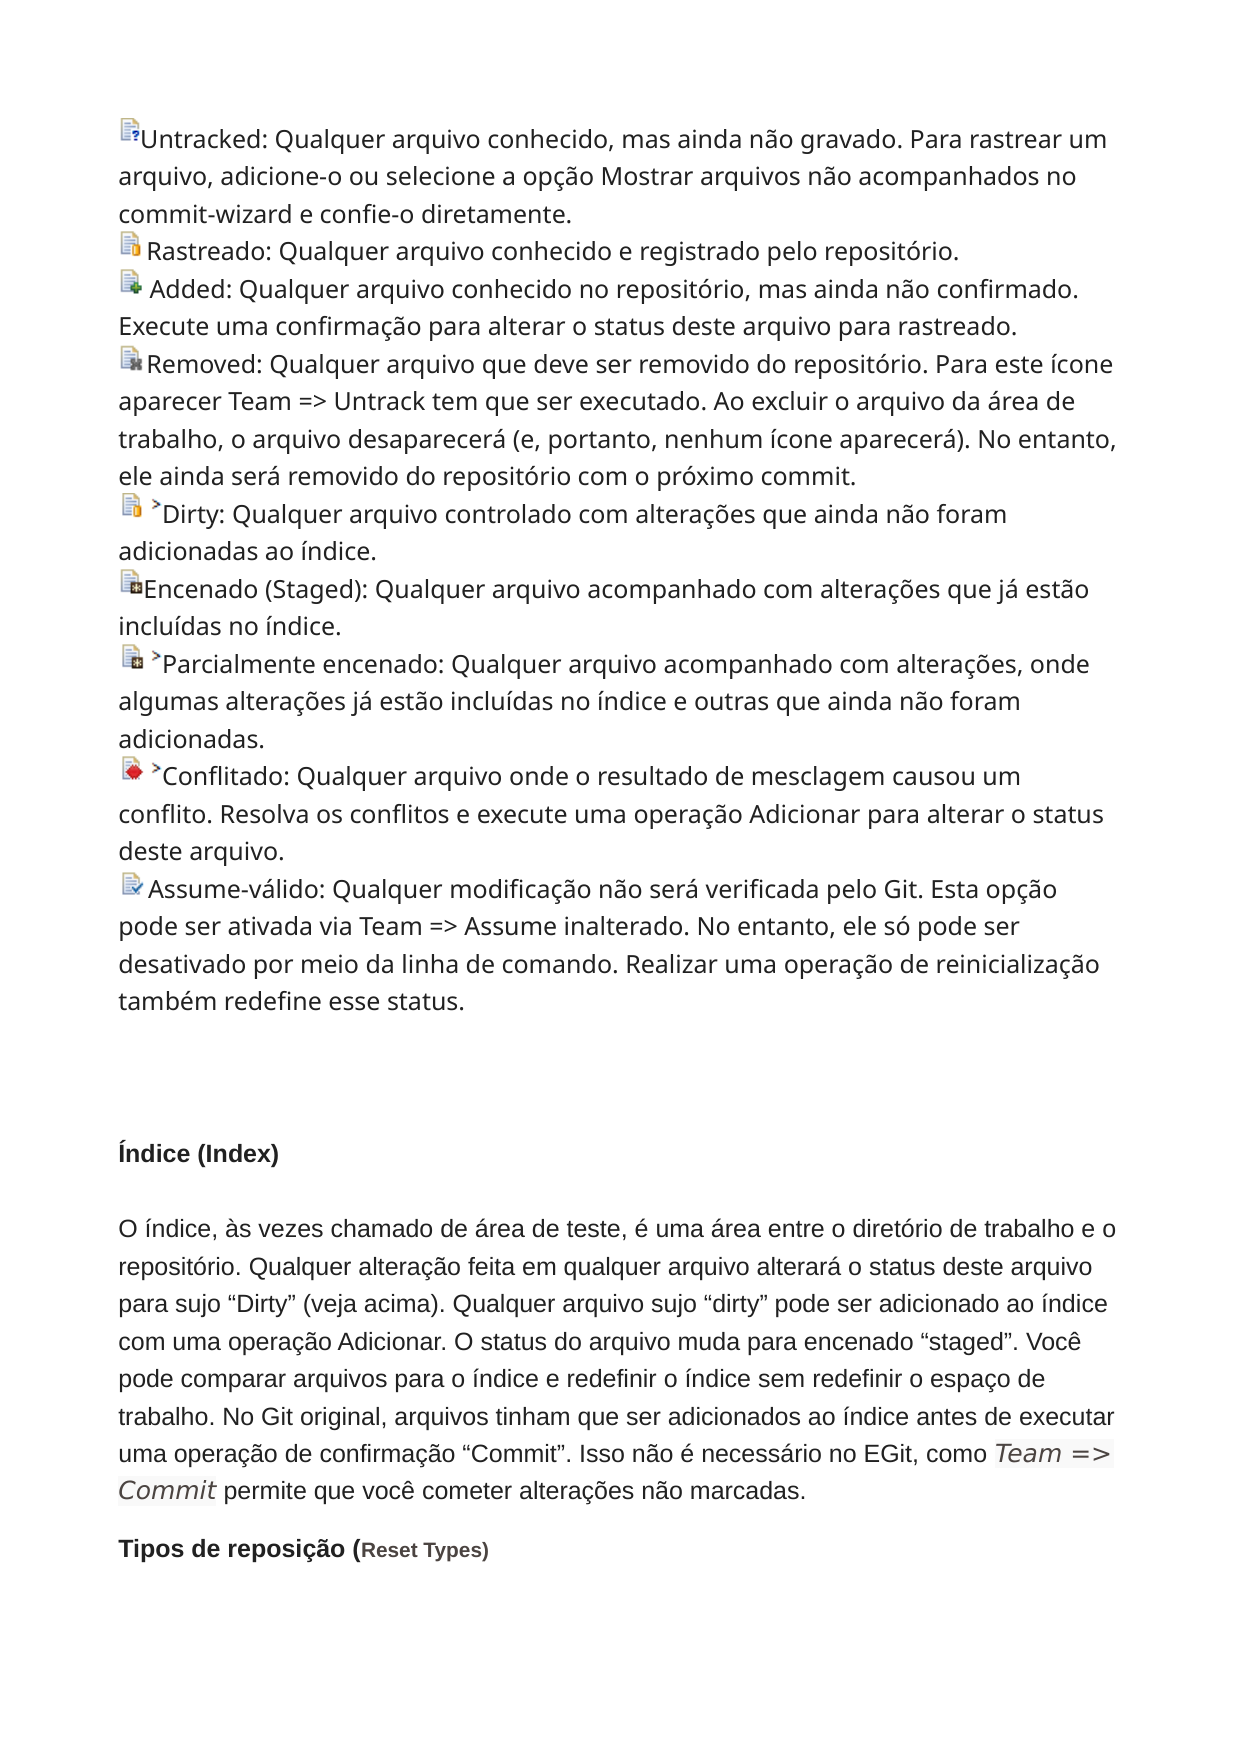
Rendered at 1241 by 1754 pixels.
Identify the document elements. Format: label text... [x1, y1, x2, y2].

text Rastreado: Qualquer arquivo conhecido e registrado pelo repositório. [118, 231, 1122, 268]
picture [118, 493, 162, 522]
picture [118, 868, 148, 898]
text O índice, às vezes chamado de área de teste, é uma área entre o diretório de trabalho e o repositório. Qualquer alteração feita em qualquer arquivo alterará o status deste arquivo para sujo “Dirty” (veja acima). Qualquer arquivo sujo “dirty” pode ser adicionado ao índice com uma operação Adicionar. O status do arquivo muda para encenado “staged”. Você pode comparar arquivos para o índice e redefinir o índice sem redefinir o espaço de trabalho. No Git original, arquivos tinham que ser adicionados ao índice antes de executar uma operação de confirmação “Commit”. Isso não é necessário no EGit, como Team => Commit permite que você cometer alterações não marcadas. [118, 1206, 1122, 1506]
picture [118, 118, 141, 144]
picture [118, 755, 162, 783]
text Removed: Qualquer arquivo que deve ser removido do repositório. Para este ícone aparecer Team => Untrack tem que ser executado. Ao excluir o arquivo da área de trabalho, o arquivo desaparecerá (e, portanto, nenhum ícone aparecerá). No entanto, ele ainda será removido do repositório com o próximo commit. [118, 343, 1122, 493]
text Encenado (Staged): Qualquer arquivo acompanhado com alterações que já estão incluídas no índice. [118, 568, 1122, 643]
text Conflitado: Qualquer arquivo onde o resultado de mesclagem causou um conflito. Resolva os conflitos e execute uma operação Adicionar para alterar o status deste arquivo. [118, 756, 1122, 868]
picture [118, 268, 150, 297]
text Dirty: Qualquer arquivo controlado com alterações que ainda não foram adicionadas ao índice. [118, 493, 1122, 568]
text Assume-válido: Qualquer modificação não será verificada pelo Git. Esta opção pode ser ativada via Team => Assume inalterado. No entanto, ele só pode ser desativado por meio da linha de comando. Realizar uma operação de reinicialização também redefine esse status. [118, 868, 1122, 1018]
picture [118, 230, 147, 261]
text Tipos de reposição (Reset Types) [118, 1534, 1122, 1563]
text Índice (Index) [118, 1093, 1122, 1168]
picture [118, 643, 162, 672]
picture [118, 568, 144, 597]
text Parcialmente encenado: Qualquer arquivo acompanhado com alterações, onde algumas alterações já estão incluídas no índice e outras que ainda não foram adicionadas. [118, 643, 1122, 756]
picture [118, 343, 147, 372]
text Added: Qualquer arquivo conhecido no repositório, mas ainda não confirmado. Execute uma confirmação para alterar o status deste arquivo para rastreado. [118, 268, 1122, 343]
text Untracked: Qualquer arquivo conhecido, mas ainda não gravado. Para rastrear um arquivo, adicione-o ou selecione a opção Mostrar arquivos não acompanhados no commit-wizard e confie-o diretamente. [118, 118, 1122, 231]
